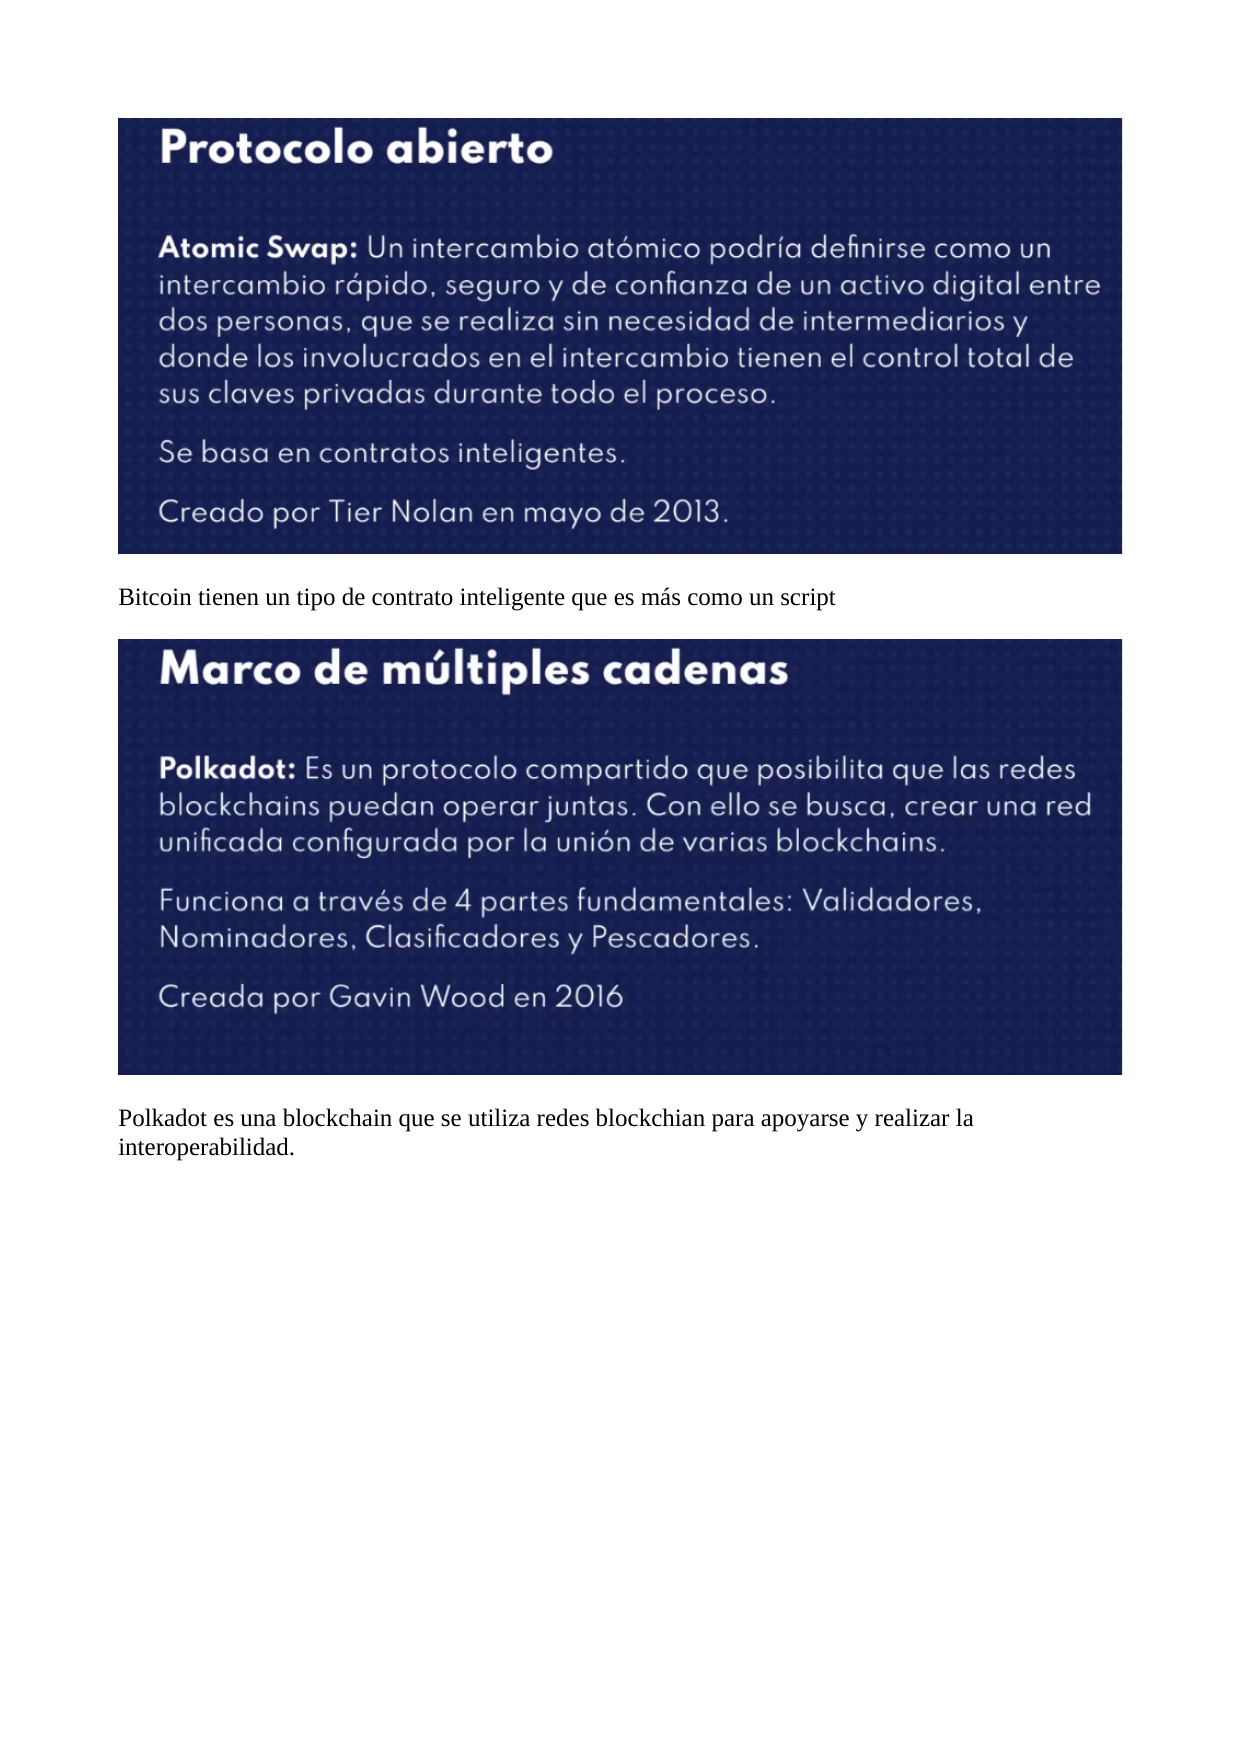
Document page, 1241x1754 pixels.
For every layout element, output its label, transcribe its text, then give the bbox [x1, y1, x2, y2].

text Bitcoin tienen un tipo de contrato inteligente que es más como un script [118, 582, 1122, 611]
picture [118, 118, 1123, 554]
picture [118, 639, 1123, 1075]
text Polkadot es una blockchain que se utiliza redes blockchian para apoyarse y realizar la interoperabilidad. [118, 1103, 1122, 1161]
